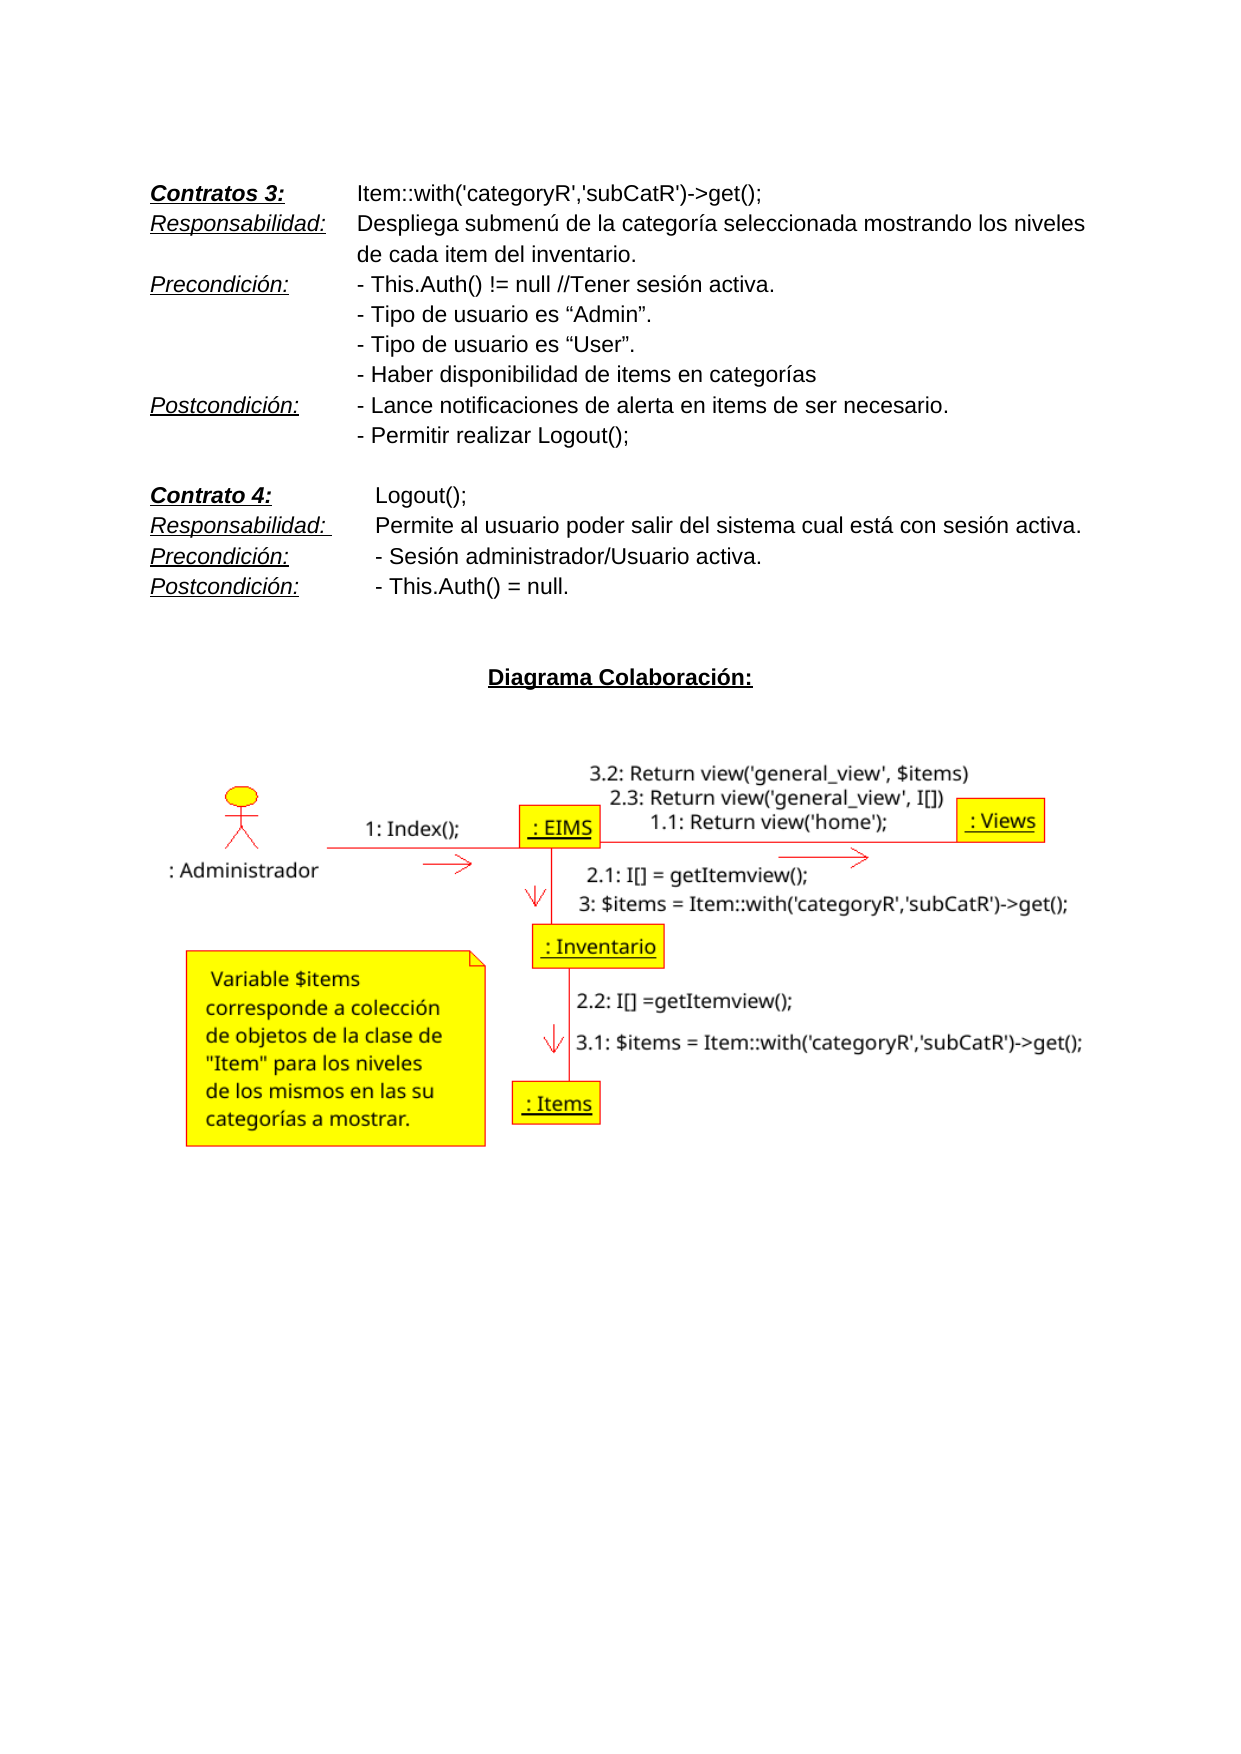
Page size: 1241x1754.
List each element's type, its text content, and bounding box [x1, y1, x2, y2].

text - Permitir realizar Logout(); [150, 422, 1090, 448]
text - Haber disponibilidad de items en categorías [150, 361, 1090, 388]
text Precondición: - Sesión administrador/Usuario activa. [150, 543, 1090, 569]
text - Tipo de usuario es “User”. [150, 331, 1090, 358]
text Diagrama Colaboración: [150, 663, 1090, 690]
text Postcondición: - This.Auth() = null. [150, 573, 1090, 599]
text Contrato 4: Logout(); [150, 482, 1090, 509]
text Responsabilidad: Despliega submenú de la categoría seleccionada mostrando los niveles de cada item del inventario. [150, 210, 1090, 267]
text Precondición: - This.Auth() != null //Tener sesión activa. [150, 271, 1090, 297]
text Responsabilidad: Permite al usuario poder salir del sistema cual está con sesión activa. [150, 512, 1090, 539]
text Contratos 3: Item::with('categoryR','subCatR')->get(); [150, 180, 1090, 207]
picture [154, 754, 1086, 1149]
text Postcondición: - Lance notificaciones de alerta en items de ser necesario. [150, 392, 1090, 418]
text - Tipo de usuario es “Admin”. [150, 301, 1090, 327]
